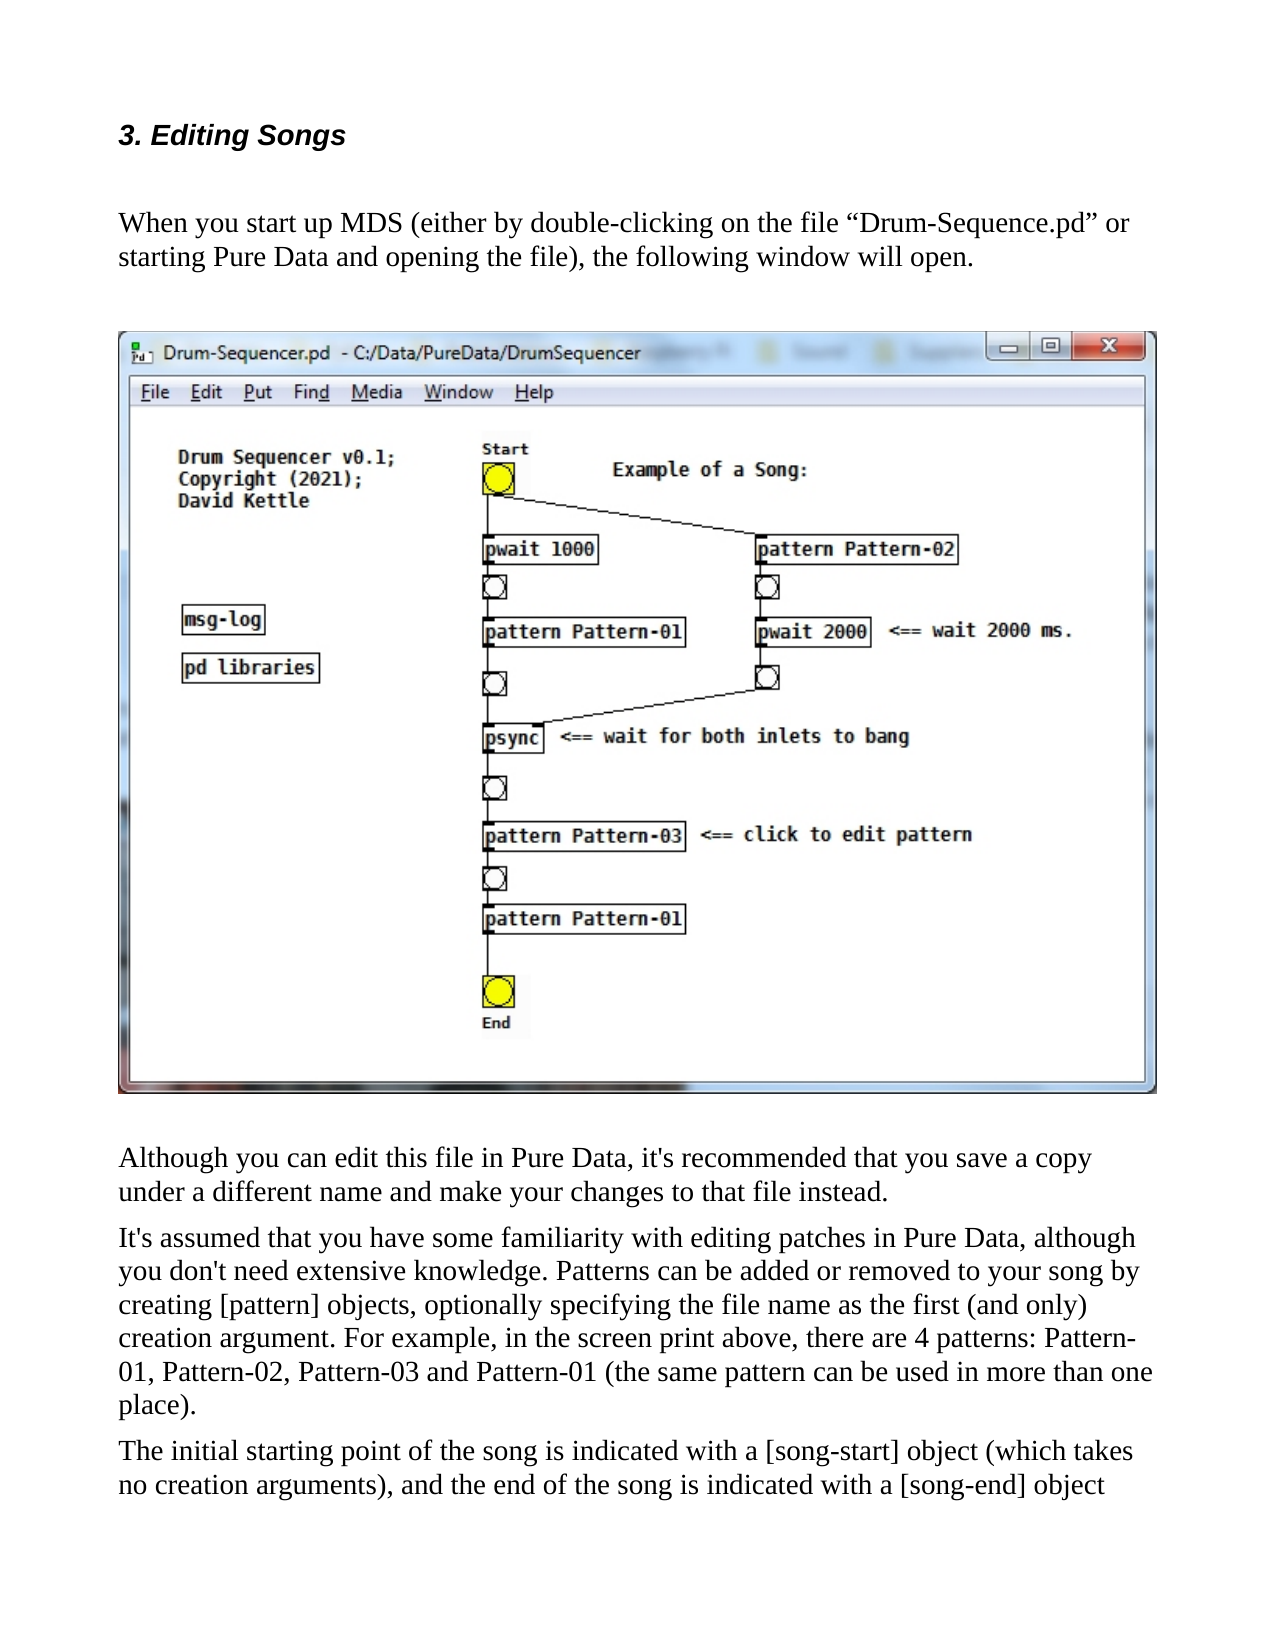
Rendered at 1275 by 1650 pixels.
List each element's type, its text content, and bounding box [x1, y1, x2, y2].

text Although you can edit this file in Pure Data, it's recommended that you save a copy under a different name and make your changes to that file instead. [118, 1140, 1157, 1207]
subtitle 3. Editing Songs [118, 118, 1157, 152]
text It's assumed that you have some familiarity with editing patches in Pure Data, although you don't need extensive knowledge. Patterns can be added or removed to your song by creating [pattern] objects, optionally specifying the file name as the first (and only) creation argument. For example, in the screen print above, there are 4 patterns: Pattern-01, Pattern-02, Pattern-03 and Pattern-01 (the same pattern can be used in more than one place). [118, 1220, 1157, 1421]
text When you start up MDS (either by double-clicking on the file “Drum-Sequence.pd” or starting Pure Data and opening the file), the following window will open. [118, 205, 1157, 272]
picture [118, 331, 1157, 1094]
text The initial starting point of the song is indicated with a [song-start] object (which takes no creation arguments), and the end of the song is indicated with a [song-end] object [118, 1433, 1157, 1501]
